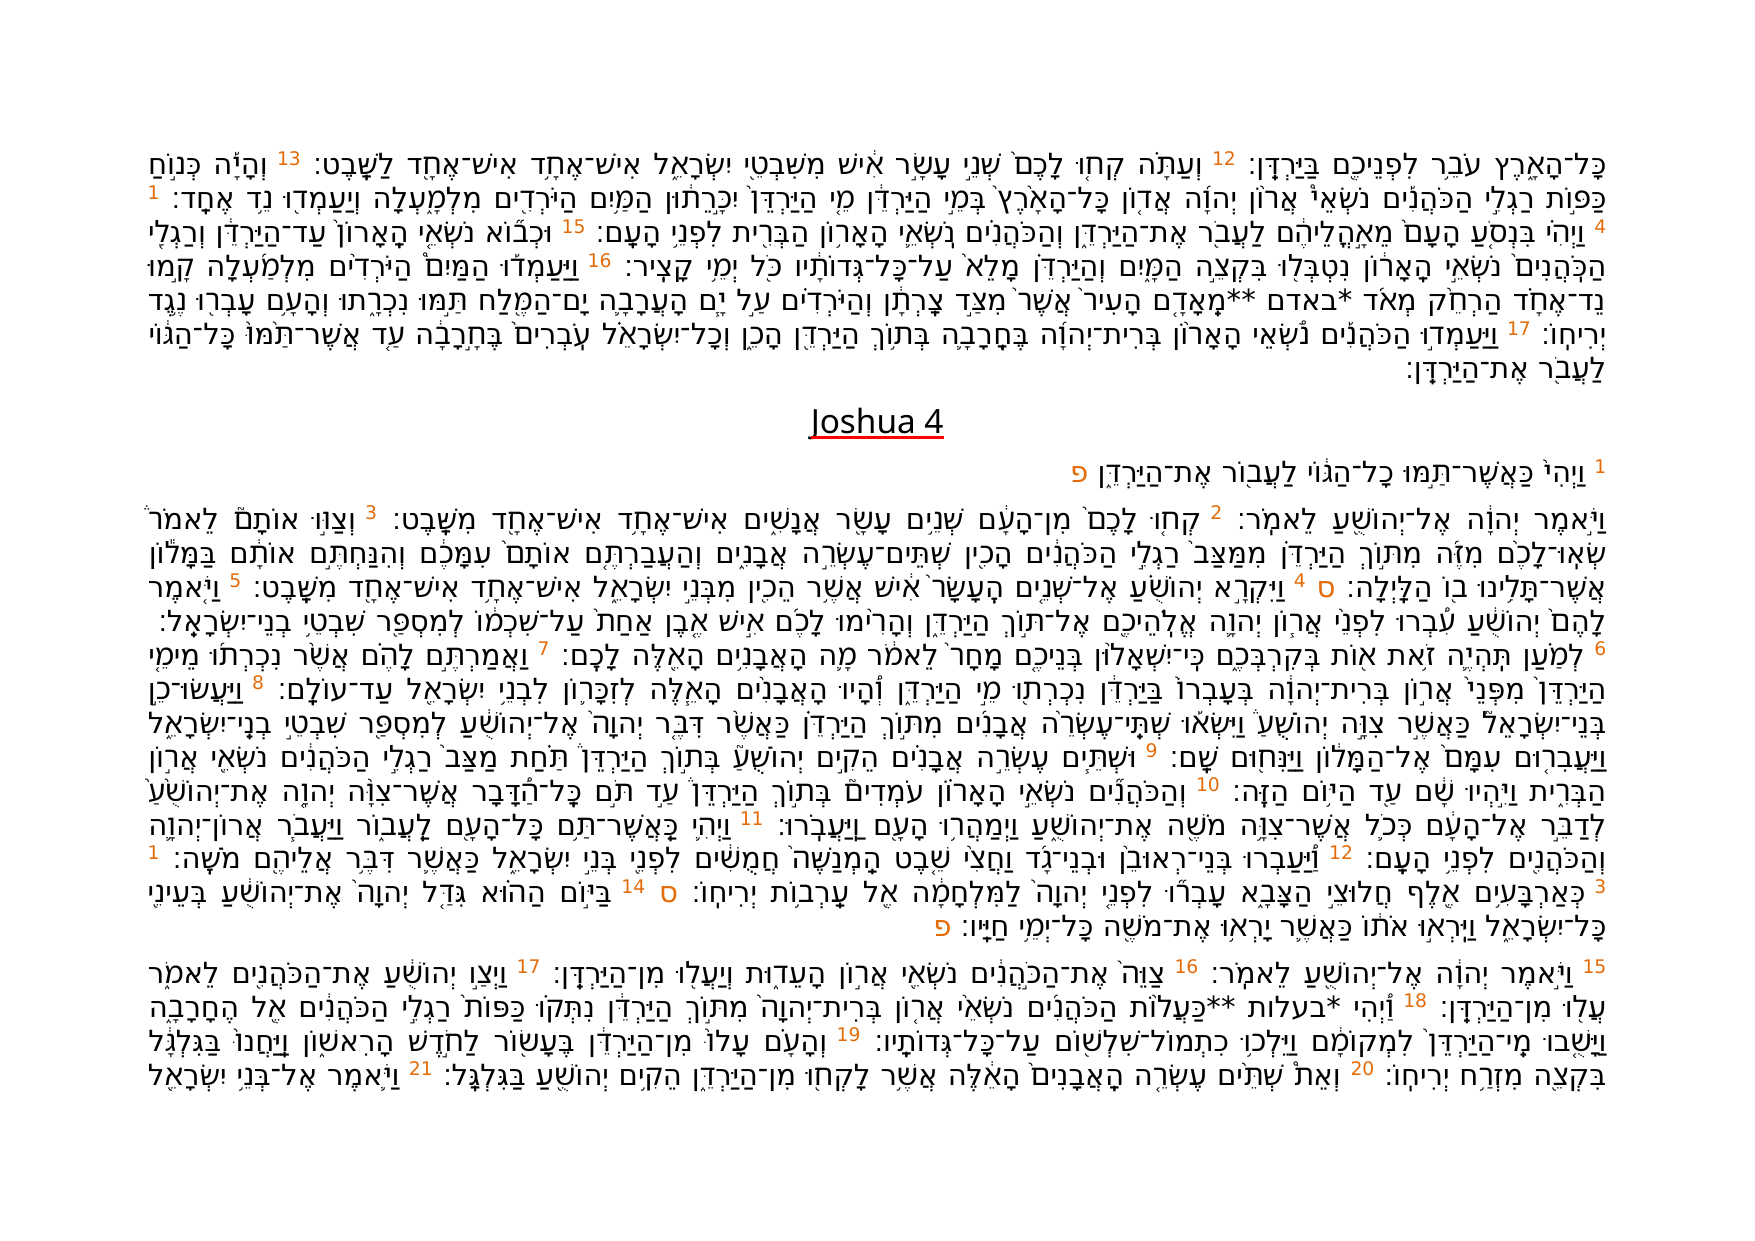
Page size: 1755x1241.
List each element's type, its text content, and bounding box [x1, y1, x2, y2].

text 15 וַיֹּ֣אמֶר יְהוָ֔ה אֶל־יְהוֹשֻׁ֖עַ לֵאמֹֽר׃ ‬‬16 צַוֵּה֙ אֶת־הַכֹּ֣הֲנִ֔ים נֹשְׂאֵ֖י אֲר֣וֹן הָעֵד֑וּת וְיַעֲל֖וּ מִן־הַיַּרְדֵּֽן׃ ‬‬17 וַיְצַ֣ו יְהוֹשֻׁ֔עַ אֶת־הַכֹּהֲנִ֖ים לֵאמֹ֑ר עֲל֖וּ מִן־הַיַּרְדֵּֽן׃ ‬‬18 וַ֠יְהִי *בעלות **כַּעֲל֨וֹת הַכֹּהֲנִ֜ים נֹשְׂאֵ֨י אֲר֤וֹן בְּרִית־יְהוָה֙ מִתּ֣וֹךְ הַיַּרְדֵּ֔ן נִתְּק֗וּ כַּפּוֹת֙ רַגְלֵ֣י הַכֹּהֲנִ֔ים אֶ֖ל הֶחָרָבָ֑ה וַיָּשֻׁ֤בוּ מֵֽי־הַיַּרְדֵּן֙ לִמְקוֹמָ֔ם וַיֵּלְכ֥וּ כִתְמוֹל־שִׁלְשׁ֖וֹם עַל־כָּל־גְּדוֹתָֽיו׃ ‬‬19 וְהָעָ֗ם עָלוּ֙ מִן־הַיַּרְדֵּ֔ן בֶּעָשׂ֖וֹר לַחֹ֣דֶשׁ הָרִאשׁ֑וֹן וַֽיַּחֲנוּ֙ בַּגִּלְגָּ֔ל בִּקְצֵ֖ה מִזְרַ֥ח יְרִיחֽוֹ׃ ‬‬20 וְאֵת֩ שְׁתֵּ֨ים עֶשְׂרֵ֤ה הָֽאֲבָנִים֙ הָאֵ֔לֶּה אֲשֶׁ֥ר לָקְח֖וּ מִן־הַיַּרְדֵּ֑ן הֵקִ֥ים יְהוֹשֻׁ֖עַ בַּגִּלְגָּֽל׃ ‬‬21 וַיֹּ֛אמֶר אֶל־בְּנֵ֥י יִשְׂרָאֵ֖ל לֵאמֹ֑ר אֲשֶׁר֩ יִשְׁאָל֨וּן בְּנֵיכֶ֤ם מָחָר֙ אֶת־אֲבוֹתָ֣ם לֵאמֹ֔ר מָ֖ה הָאֲבָנִ֥ים הָאֵֽלֶּה׃ ‬‬22 וְהוֹדַעְתֶּ֖ם אֶת־בְּנֵיכֶ֣ם לֵאמֹ֑ר בַּיַּבָּשָׁה֙ עָבַ֣ר יִשְׂרָאֵ֔ל אֶת־הַיַּרְדֵּ֖ן הַזֶּֽה׃ ‬‬23 אֲשֶׁר־הוֹבִישׁ֩ יְהוָ֨ה אֱלֹהֵיכֶ֜ם אֶת־מֵ֧י הַיַּרְדֵּ֛ן מִפְּנֵיכֶ֖ם עַֽד־עָבְרְכֶ֑ם כַּאֲשֶׁ֣ר עָשָׂה֩ יְהוָ֨ה אֱלֹהֵיכֶ֧ם לְיַם־ס֛וּף אֲשֶׁר־הוֹבִ֥ישׁ מִפָּנֵ֖ינוּ עַד־עָבְרֵֽנוּ׃ ‬‬24 לְ֠מַעַן דַּ֜עַת כָּל־עַמֵּ֤י הָאָ֙רֶץ֙ אֶת־יַ֣ד יְהוָ֔ה כִּ֥י חֲזָקָ֖ה הִ֑יא לְמַ֧עַן יְרָאתֶ֛ם אֶת־יְהוָ֥ה אֱלֹהֵיכֶ֖ם כָּל־הַיָּמִֽים׃ ס ‬‬ [148, 956, 1606, 1092]
text 9 וַיֹּ֥אמֶר יְהוֹשֻׁ֖עַ אֶל־בְּנֵ֣י יִשְׂרָאֵ֑ל גֹּ֣שׁוּ הֵ֔נָּה וְשִׁמְע֕וּ אֶת־דִּבְרֵ֖י יְהוָ֥ה אֱלֹֽהֵיכֶֽם׃ ‬‬10 וַיֹּ֣אמֶר יְהוֹשֻׁ֔עַ בְּזֹאת֙ תֵּֽדְע֔וּן כִּ֛י אֵ֥ל חַ֖י בְּקִרְבְּכֶ֑ם וְהוֹרֵ֣שׁ יוֹרִ֣ישׁ מִ֠פְּנֵיכֶם אֶת־הַכְּנַעֲנִ֨י וְאֶת־הַחִתִּ֜י וְאֶת־הַחִוִּ֗י וְאֶת־הַפְּרִזִּי֙ וְאֶת־הַגִּרְגָּשִׁ֔י וְהָאֱמֹרִ֖י וְהַיְבוּסִֽי׃ ‬‬11 הִנֵּה֙ אֲר֣וֹן הַבְּרִ֔ית אֲד֖וֹן כָּל־הָאָ֑רֶץ עֹבֵ֥ר לִפְנֵיכֶ֖ם בַּיַּרְדֵּֽן׃ ‬‬12 וְעַתָּ֗ה קְח֤וּ לָכֶם֙ שְׁנֵ֣י עָשָׂ֣ר אִ֔ישׁ מִשִּׁבְטֵ֖י יִשְׂרָאֵ֑ל אִישׁ־אֶחָ֥ד אִישׁ־אֶחָ֖ד לַשָּֽׁבֶט׃ ‬‬13 וְהָיָ֡ה כְּנ֣וֹחַ כַּפּ֣וֹת רַגְלֵ֣י הַכֹּהֲנִ֡ים נֹשְׂאֵי֩ אֲר֨וֹן יְהוָ֜ה אֲד֤וֹן כָּל־הָאָ֙רֶץ֙ בְּמֵ֣י הַיַּרְדֵּ֔ן מֵ֤י הַיַּרְדֵּן֙ יִכָּ֣רֵת֔וּן הַמַּ֥יִם הַיֹּרְדִ֖ים מִלְמָ֑עְלָה וְיַעַמְד֖וּ נֵ֥ד אֶחָֽד׃ ‬‬14 וַיְהִ֗י בִּנְסֹ֤עַ הָעָם֙ מֵאָ֣הֳלֵיהֶ֔ם לַעֲבֹ֖ר אֶת־הַיַּרְדֵּ֑ן וְהַכֹּהֲנִ֗ים נֹֽשְׂאֵ֛י הָאָר֥וֹן הַבְּרִ֖ית לִפְנֵ֥י הָעָֽם׃ ‬‬‬15 וּכְב֞וֹא נֹשְׂאֵ֤י הָֽאָרוֹן֙ עַד־הַיַּרְדֵּ֔ן וְרַגְלֵ֤י הַכֹּֽהֲנִים֙ נֹשְׂאֵ֣י הָֽאָר֔וֹן נִטְבְּל֖וּ בִּקְצֵ֣ה הַמָּ֑יִם וְהַיַּרְדֵּ֗ן מָלֵא֙ עַל־כָּל־גְּדוֹתָ֔יו כֹּ֖ל יְמֵ֥י קָצִֽיר׃ ‬‬16 וַיַּעַמְד֡וּ הַמַּיִם֩ הַיֹּרְדִ֨ים מִלְמַ֜עְלָה קָ֣מוּ נֵד־אֶחָ֗ד הַרְחֵ֨ק מְאֹ֜ד *באדם **מֵֽאָדָ֤ם הָעִיר֙ אֲשֶׁר֙ מִצַּ֣ד צָֽרְתָ֔ן וְהַיֹּרְדִ֗ים עַ֣ל יָ֧ם הָעֲרָבָ֛ה יָם־הַמֶּ֖לַח תַּ֣מּוּ נִכְרָ֑תוּ וְהָעָ֥ם עָבְר֖וּ נֶ֥גֶד יְרִיחֽוֹ׃ ‬‬17 וַיַּעַמְד֣וּ הַכֹּהֲנִ֡ים נֹ֠שְׂאֵי הָאָר֨וֹן בְּרִית־יְהוָ֜ה בֶּחֽ͏ָרָבָ֛ה בְּת֥וֹךְ הַיַּרְדֵּ֖ן הָכֵ֑ן וְכָל־יִשְׂרָאֵ֗ל עֹֽבְרִים֙ בֶּחָ֣רָבָ֔ה עַ֤ד אֲשֶׁר־תַּ֙מּוּ֙ כָּל־הַגּ֔וֹי לַעֲבֹ֖ר אֶת־הַיַּרְדֵּֽן׃ ‬ [148, 148, 1606, 385]
text 1 וַיְהִי֙ כַּאֲשֶׁר־תַּ֣מּוּ כָל־הַגּ֔וֹי לַעֲב֖וֹר אֶת־הַיַּרְדֵּ֑ן פ [148, 456, 1606, 490]
text וַיֹּ֣אמֶר יְהוָ֔ה אֶל־יְהוֹשֻׁ֖עַ לֵאמֹֽר׃ 2 קְח֤וּ לָכֶם֙ מִן־הָעָ֔ם שְׁנֵ֥ים עָשָׂ֖ר אֲנָשִׁ֑ים אִישׁ־אֶחָ֥ד אִישׁ־אֶחָ֖ד מִשָּֽׁבֶט׃ ‬‬3 וְצַוּ֣וּ אוֹתָם֮ לֵאמֹר֒ שְׂאֽוּ־לָכֶ֨ם מִזֶּ֜ה מִתּ֣וֹךְ הַיַּרְדֵּ֗ן מִמַּצַּב֙ רַגְלֵ֣י הַכֹּהֲנִ֔ים הָכִ֖ין שְׁתֵּים־עֶשְׂרֵ֣ה אֲבָנִ֑ים וְהַעֲבַרְתֶּ֤ם אוֹתָם֙ עִמָּכֶ֔ם וְהִנַּחְתֶּ֣ם אוֹתָ֔ם בַּמָּל֕וֹן אֲשֶׁר־תָּלִ֥ינוּ ב֖וֹ הַלָּֽיְלָה׃ ס ‬‬4 וַיִּקְרָ֣א יְהוֹשֻׁ֗עַ אֶל־שְׁנֵ֤ים הֶֽעָשָׂר֙ אִ֔ישׁ אֲשֶׁ֥ר הֵכִ֖ין מִבְּנֵ֣י יִשְׂרָאֵ֑ל אִישׁ־אֶחָ֥ד אִישׁ־אֶחָ֖ד מִשָּֽׁבֶט׃ ‬‬5 וַיֹּ֤אמֶר לָהֶם֙ יְהוֹשֻׁ֔עַ עִ֠בְרוּ לִפְנֵ֨י אֲר֧וֹן יְהוָ֛ה אֱלֹֽהֵיכֶ֖ם אֶל־תּ֣וֹךְ הַיַּרְדֵּ֑ן וְהָרִ֨ימוּ לָכֶ֜ם אִ֣ישׁ אֶ֤בֶן אַחַת֙ עַל־שִׁכְמ֔וֹ לְמִסְפַּ֖ר שִׁבְטֵ֥י בְנֵי־יִשְׂרָאֵֽל׃ ‬‬6 לְמַ֗עַן תִּֽהְיֶ֛ה זֹ֥את א֖וֹת בְּקִרְבְּכֶ֑ם כִּֽי־יִשְׁאָל֨וּן בְּנֵיכֶ֤ם מָחָר֙ לֵאמֹ֔ר מָ֛ה הָאֲבָנִ֥ים הָאֵ֖לֶּה לָכֶֽם׃ ‬‬7 וַאֲמַרְתֶּ֣ם לָהֶ֗ם אֲשֶׁ֨ר נִכְרְת֜וּ מֵימֵ֤י הַיַּרְדֵּן֙ מִפְּנֵי֙ אֲר֣וֹן בְּרִית־יְהוָ֔ה בְּעָבְרוֹ֙ בַּיַּרְדֵּ֔ן נִכְרְת֖וּ מֵ֣י הַיַּרְדֵּ֑ן וְ֠הָיוּ הָאֲבָנִ֨ים הָאֵ֧לֶּה לְזִכָּר֛וֹן לִבְנֵ֥י יִשְׂרָאֵ֖ל עַד־עוֹלָֽם׃ ‬‬8 וַיַּעֲשׂוּ־כֵ֣ן בְּנֵי־יִשְׂרָאֵל֘ כַּאֲשֶׁ֣ר צִוָּ֣ה יְהוֹשֻׁעַ֒ וַיִּשְׂא֡וּ שְׁתֵּֽי־עֶשְׂרֵ֨ה אֲבָנִ֜ים מִתּ֣וֹךְ הַיַּרְדֵּ֗ן כַּאֲשֶׁ֨ר דִּבֶּ֤ר יְהוָה֙ אֶל־יְהוֹשֻׁ֔עַ לְמִסְפַּ֖ר שִׁבְטֵ֣י בְנֵֽי־יִשְׂרָאֵ֑ל וַיַּעֲבִר֤וּם עִמָּם֙ אֶל־הַמָּל֔וֹן וַיַּנִּח֖וּם שָֽׁם׃ ‬‬9 וּשְׁתֵּ֧ים עֶשְׂרֵ֣ה אֲבָנִ֗ים הֵקִ֣ים יְהוֹשֻׁעַ֮ בְּת֣וֹךְ הַיַּרְדֵּן֒ תַּ֗חַת מַצַּב֙ רַגְלֵ֣י הַכֹּהֲנִ֔ים נֹשְׂאֵ֖י אֲר֣וֹן הַבְּרִ֑ית וַיִּ֣הְיוּ שָׁ֔ם עַ֖ד הַיּ֥וֹם הַזֶּֽה׃ ‬‬10 וְהַכֹּהֲנִ֞ים נֹשְׂאֵ֣י הָאָר֗וֹן עֹמְדִים֮ בְּת֣וֹךְ הַיַּרְדֵּן֒ עַ֣ד תֹּ֣ם כָּֽל־הַ֠דָּבָר אֲשֶׁר־צִוָּ֨ה יְהוָ֤ה אֶת־יְהוֹשֻׁ֙עַ֙ לְדַבֵּ֣ר אֶל־הָעָ֔ם כְּכֹ֛ל אֲשֶׁר־צִוָּ֥ה מֹשֶׁ֖ה אֶת־יְהוֹשֻׁ֑עַ וַיְמַהֲר֥וּ הָעָ֖ם וֽ͏ַיַּעֲבֹֽרוּ׃ ‬‬11 וַיְהִ֛י כּֽ͏ַאֲשֶׁר־תַּ֥ם כָּל־הָעָ֖ם לֽ͏ַעֲב֑וֹר וַיַּעֲבֹ֧ר אֲרוֹן־יְהוָ֛ה וְהַכֹּהֲנִ֖ים לִפְנֵ֥י הָעָֽם׃ ‬‬12 וַ֠יַּעַבְרוּ בְּנֵי־רְאוּבֵ֨ן וּבְנֵי־גָ֜ד וַחֲצִ֨י שֵׁ֤בֶט הַֽמְנַשֶּׁה֙ חֲמֻשִׁ֔ים לִפְנֵ֖י בְּנֵ֣י יִשְׂרָאֵ֑ל כַּאֲשֶׁ֛ר דִּבֶּ֥ר אֲלֵיהֶ֖ם מֹשֶֽׁה׃ ‬‬13 כְּאַרְבָּעִ֥ים אֶ֖לֶף חֲלוּצֵ֣י הַצָּבָ֑א עָבְר֞וּ לִפְנֵ֤י יְהוָה֙ לַמִּלְחָמָ֔ה אֶ֖ל עַֽרְב֥וֹת יְרִיחֽוֹ׃ ס ‬‬14 בַּיּ֣וֹם הַה֗וּא גִּדַּ֤ל יְהוָה֙ אֶת־יְהוֹשֻׁ֔עַ בְּעֵינֵ֖י כָּל־יִשְׂרָאֵ֑ל וַיִּֽרְא֣וּ אֹת֔וֹ כַּאֲשֶׁ֛ר יָרְא֥וּ אֶת־מֹשֶׁ֖ה כָּל־יְמֵ֥י חַיָּֽיו׃ פ ‬‬ [148, 502, 1606, 944]
text Joshua 4 [148, 398, 1606, 443]
